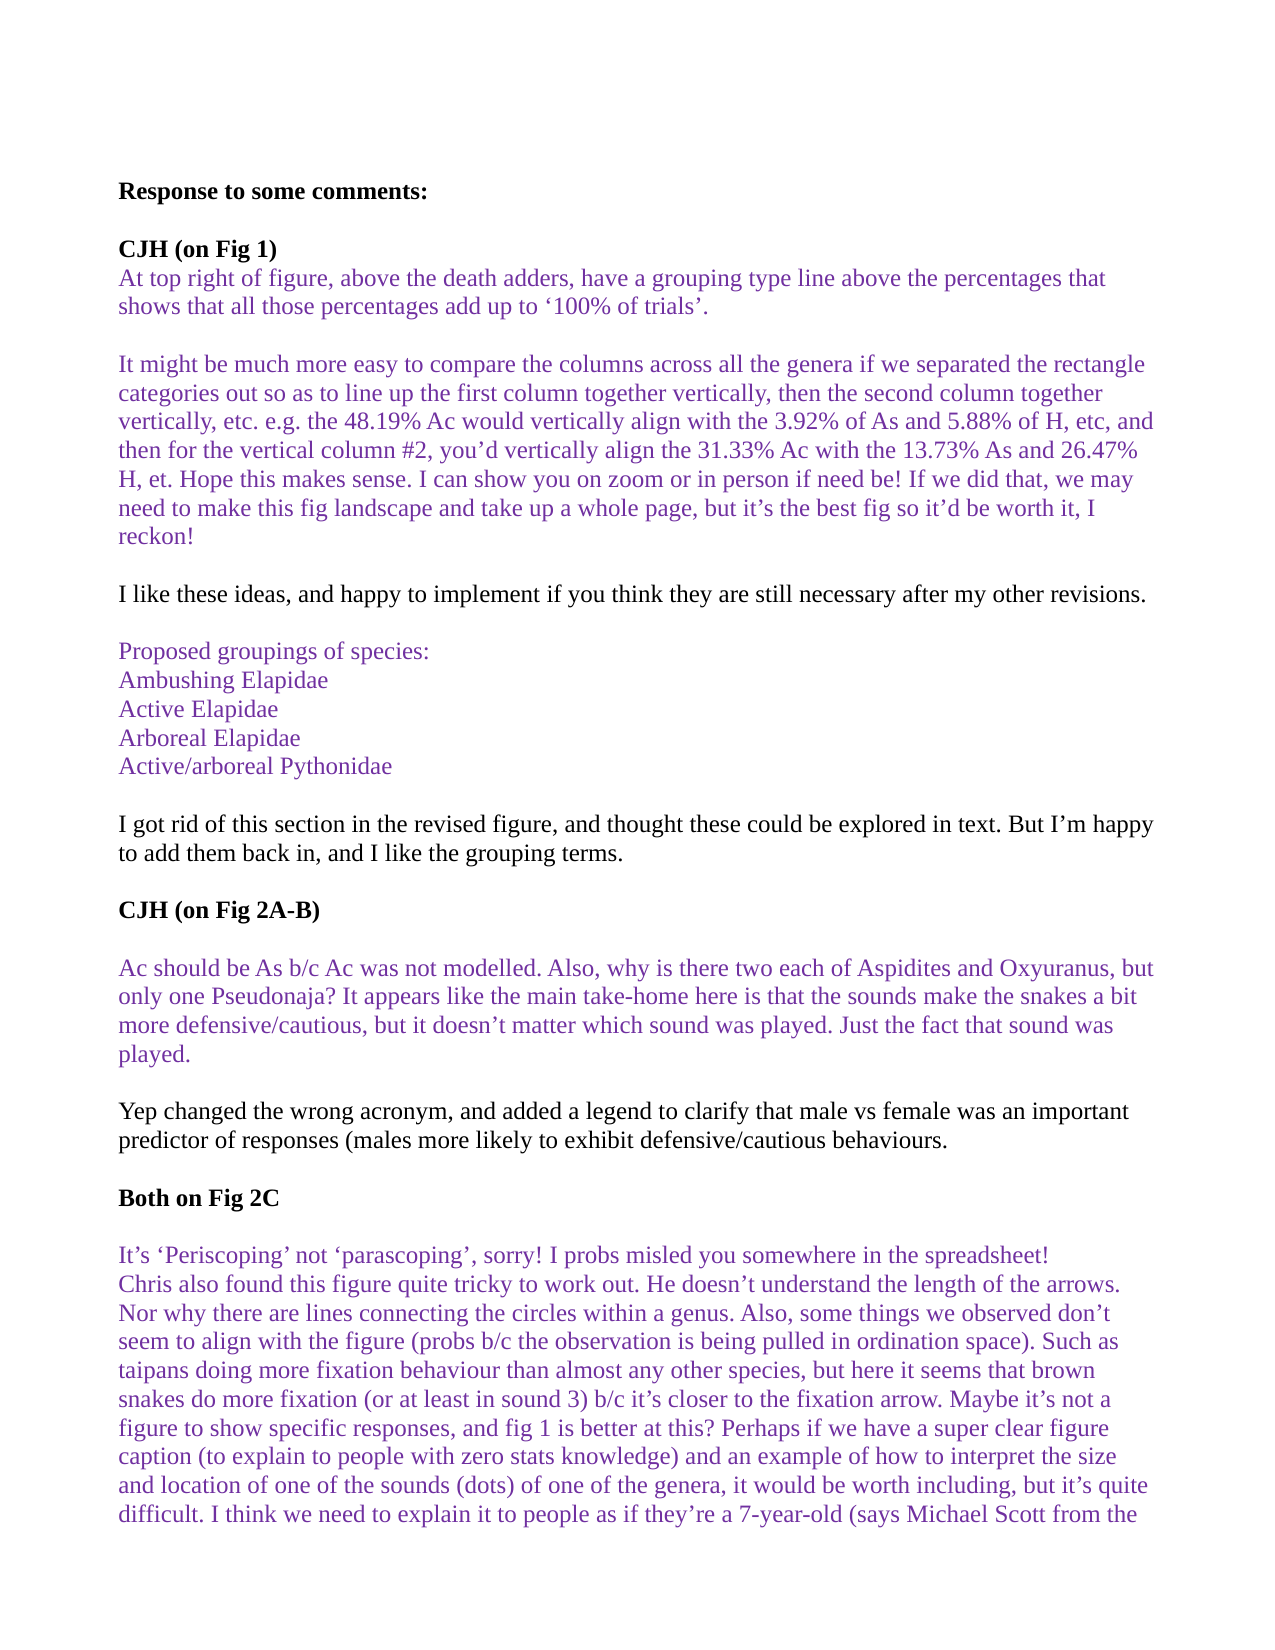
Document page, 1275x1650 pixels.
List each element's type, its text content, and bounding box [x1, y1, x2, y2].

text CJH (on Fig 2A-B) [118, 895, 1157, 924]
text I like these ideas, and happy to implement if you think they are still necessary after my other revisions. [118, 579, 1157, 608]
text It’s ‘Periscoping’ not ‘parascoping’, sorry! I probs misled you somewhere in the spreadsheet! [118, 1240, 1157, 1269]
text Both on Fig 2C [118, 1183, 1157, 1211]
text Active Elapidae [118, 694, 1157, 723]
text Ac should be As b/c Ac was not modelled. Also, why is there two each of Aspidites and Oxyuranus, but only one Pseudonaja? It appears like the main take-home here is that the sounds make the snakes a bit more defensive/cautious, but it doesn’t matter which sound was played. Just the fact that sound was played. [118, 953, 1157, 1068]
text Active/arboreal Pythonidae [118, 751, 1157, 780]
text Yep changed the wrong acronym, and added a legend to clarify that male vs female was an important predictor of responses (males more likely to exhibit defensive/cautious behaviours. [118, 1096, 1157, 1154]
text At top right of figure, above the death adders, have a grouping type line above the percentages that shows that all those percentages add up to ‘100% of trials’. [118, 263, 1157, 320]
text Response to some comments: [118, 176, 1157, 205]
text Chris also found this figure quite tricky to work out. He doesn’t understand the length of the arrows. Nor why there are lines connecting the circles within a genus. Also, some things we observed don’t seem to align with the figure (probs b/c the observation is being pulled in ordination space). Such as taipans doing more fixation behaviour than almost any other species, but here it seems that brown snakes do more fixation (or at least in sound 3) b/c it’s closer to the fixation arrow. Maybe it’s not a figure to show specific responses, and fig 1 is better at this? Perhaps if we have a super clear figure caption (to explain to people with zero stats knowledge) and an example of how to interpret the size and location of one of the sounds (dots) of one of the genera, it would be worth including, but it’s quite difficult. I think we need to explain it to people as if they’re a 7-year-old (says Michael Scott from the [118, 1269, 1157, 1528]
text It might be much more easy to compare the columns across all the genera if we separated the rectangle categories out so as to line up the first column together vertically, then the second column together vertically, etc. e.g. the 48.19% Ac would vertically align with the 3.92% of As and 5.88% of H, etc, and then for the vertical column #2, you’d vertically align the 31.33% Ac with the 13.73% As and 26.47% H, et. Hope this makes sense. I can show you on zoom or in person if need be! If we did that, we may need to make this fig landscape and take up a whole page, but it’s the best fig so it’d be worth it, I reckon! [118, 349, 1157, 550]
text Ambushing Elapidae [118, 665, 1157, 694]
text I got rid of this section in the revised figure, and thought these could be explored in text. But I’m happy to add them back in, and I like the grouping terms. [118, 809, 1157, 866]
text Proposed groupings of species: [118, 636, 1157, 665]
text CJH (on Fig 1) [118, 234, 1157, 263]
text Arboreal Elapidae [118, 723, 1157, 751]
